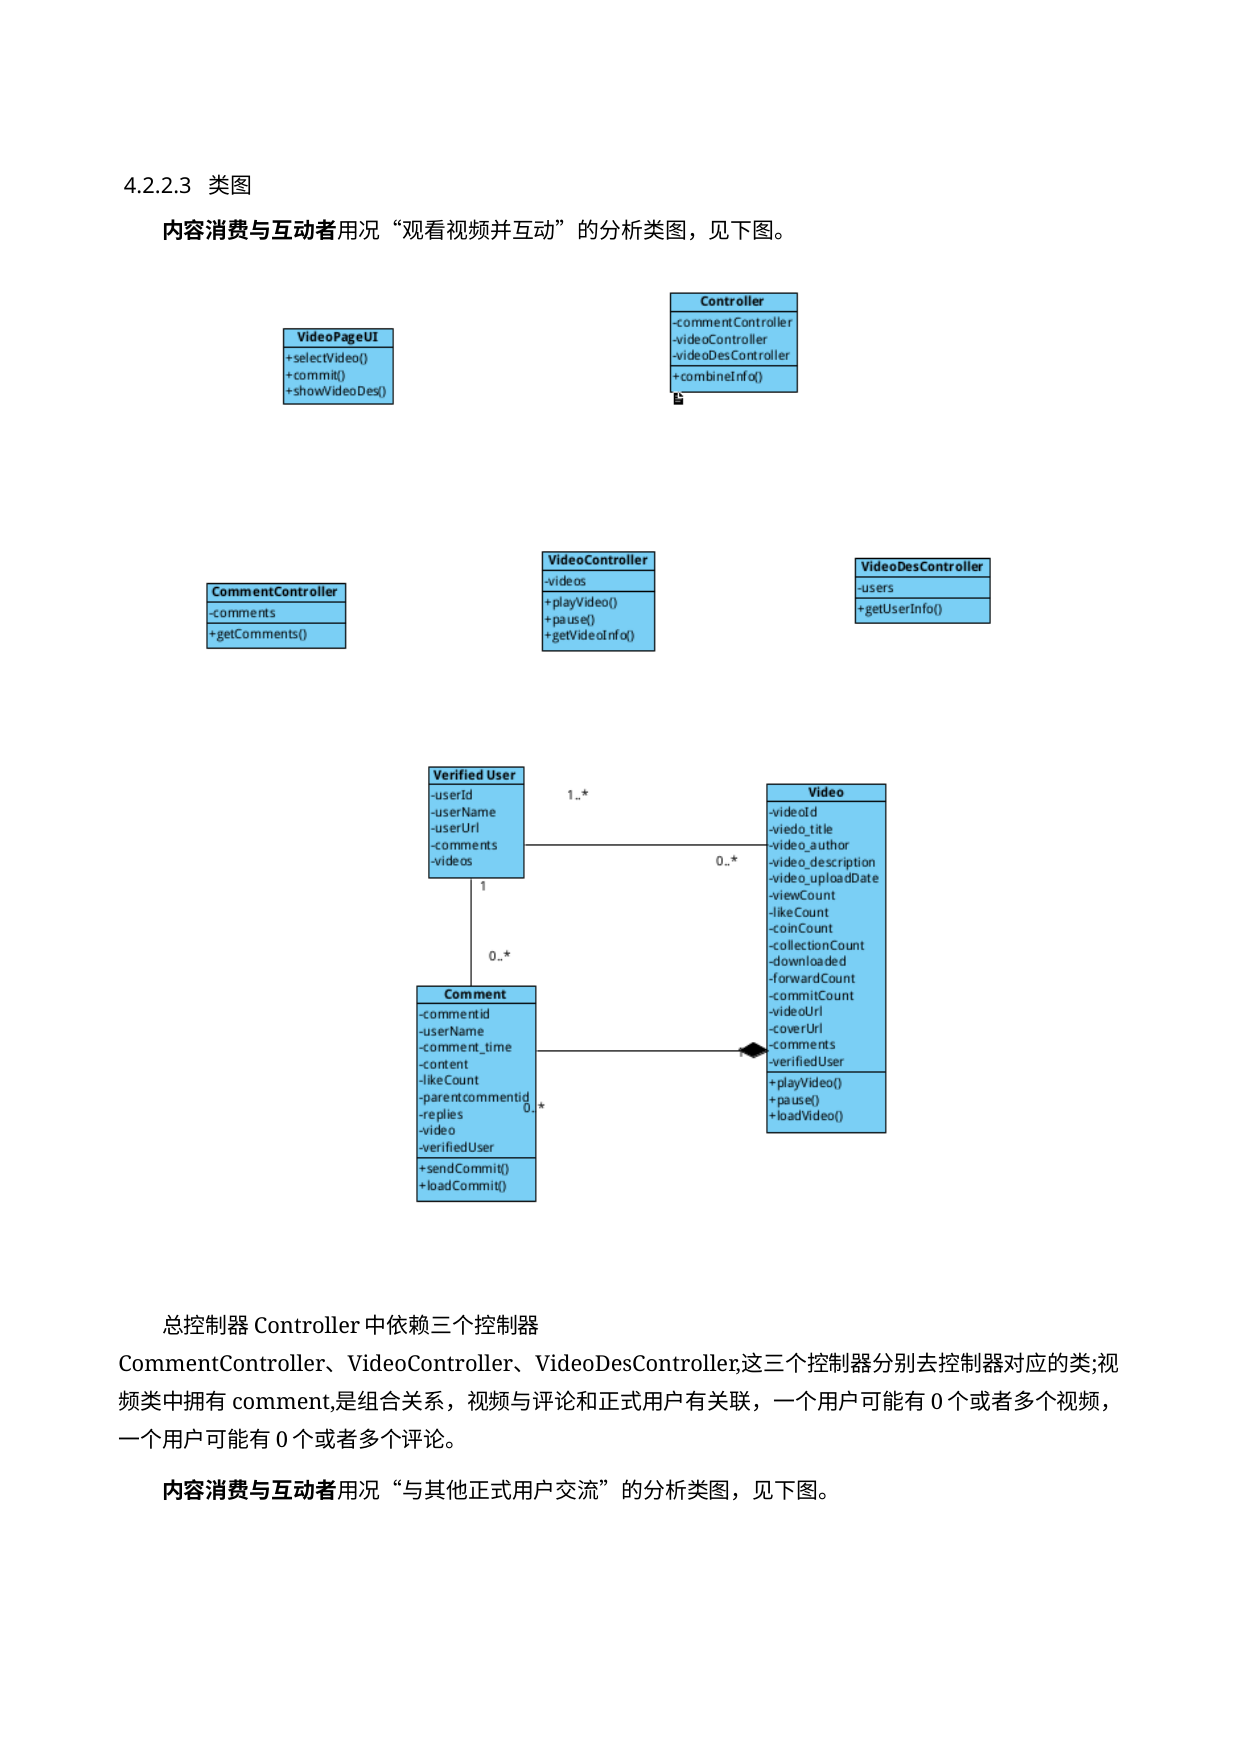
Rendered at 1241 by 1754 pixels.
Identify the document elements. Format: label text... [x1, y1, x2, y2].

picture [118, 257, 1123, 1255]
subtitle 类图 [118, 168, 1122, 200]
text 总控制器Controller中依赖三个控制器CommentController、VideoController、VideoDesController,这三个控制器分别去控制器对应的类;视频类中拥有comment,是组合关系，视频与评论和正式用户有关联，一个用户可能有0个或者多个视频，一个用户可能有0个或者多个评论。 [118, 1308, 1122, 1454]
text 内容消费与互动者用况“与其他正式用户交流”的分析类图，见下图。 [118, 1473, 1122, 1505]
text 内容消费与互动者用况“观看视频并互动”的分析类图，见下图。 [118, 213, 1122, 245]
